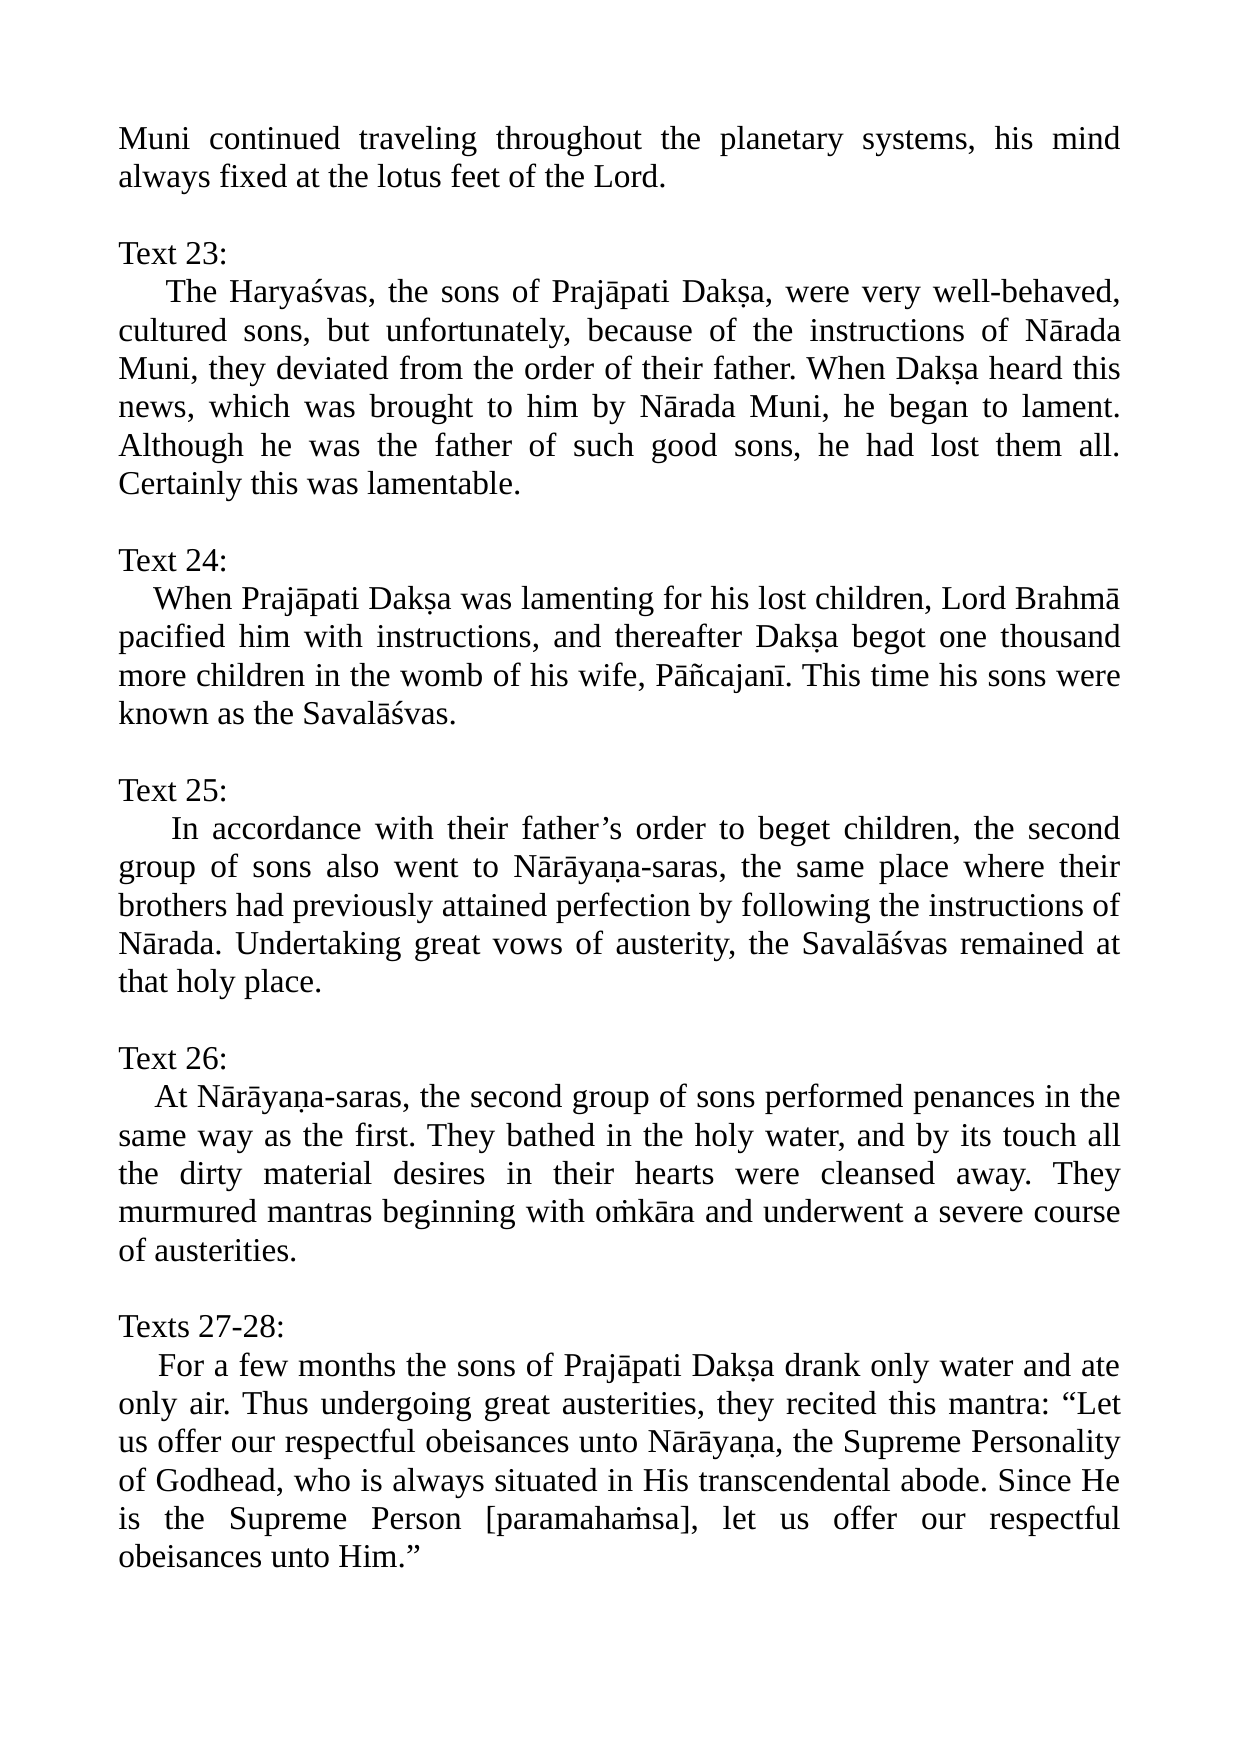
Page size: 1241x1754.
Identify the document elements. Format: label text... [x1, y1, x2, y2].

text The Haryaśvas, the sons of Prajāpati Dakṣa, were very well-behaved, cultured sons, but unfortunately, because of the instructions of Nārada Muni, they deviated from the order of their father. When Dakṣa heard this news, which was brought to him by Nārada Muni, he began to lament. Although he was the father of such good sons, he had lost them all. Certainly this was lamentable. [118, 271, 1122, 501]
text For a few months the sons of Prajāpati Dakṣa drank only water and ate only air. Thus undergoing great austerities, they recited this mantra: “Let us offer our respectful obeisances unto Nārāyaṇa, the Supreme Personality of Godhead, who is always situated in His transcendental abode. Since He is the Supreme Person [paramahaṁsa], let us offer our respectful obeisances unto Him.” [118, 1345, 1122, 1575]
text Text 24: [118, 540, 1122, 578]
text In accordance with their father’s order to beget children, the second group of sons also went to Nārāyaṇa-saras, the same place where their brothers had previously attained perfection by following the instructions of Nārada. Undertaking great vows of austerity, the Savalāśvas remained at that holy place. [118, 808, 1122, 1000]
text Texts 27-28: [118, 1306, 1122, 1345]
text Text 26: [118, 1038, 1122, 1076]
text When Prajāpati Dakṣa was lamenting for his lost children, Lord Brahmā pacified him with instructions, and thereafter Dakṣa begot one thousand more children in the womb of his wife, Pāñcajanī. This time his sons were known as the Savalāśvas. [118, 578, 1122, 731]
text At Nārāyaṇa-saras, the second group of sons performed penances in the same way as the first. They bathed in the holy water, and by its touch all the dirty material desires in their hearts were cleansed away. They murmured mantras beginning with oṁkāra and underwent a severe course of austerities. [118, 1076, 1122, 1268]
text Muni continued traveling throughout the planetary systems, his mind always fixed at the lotus feet of the Lord. [118, 118, 1122, 195]
text Text 23: [118, 233, 1122, 271]
text Text 25: [118, 770, 1122, 808]
